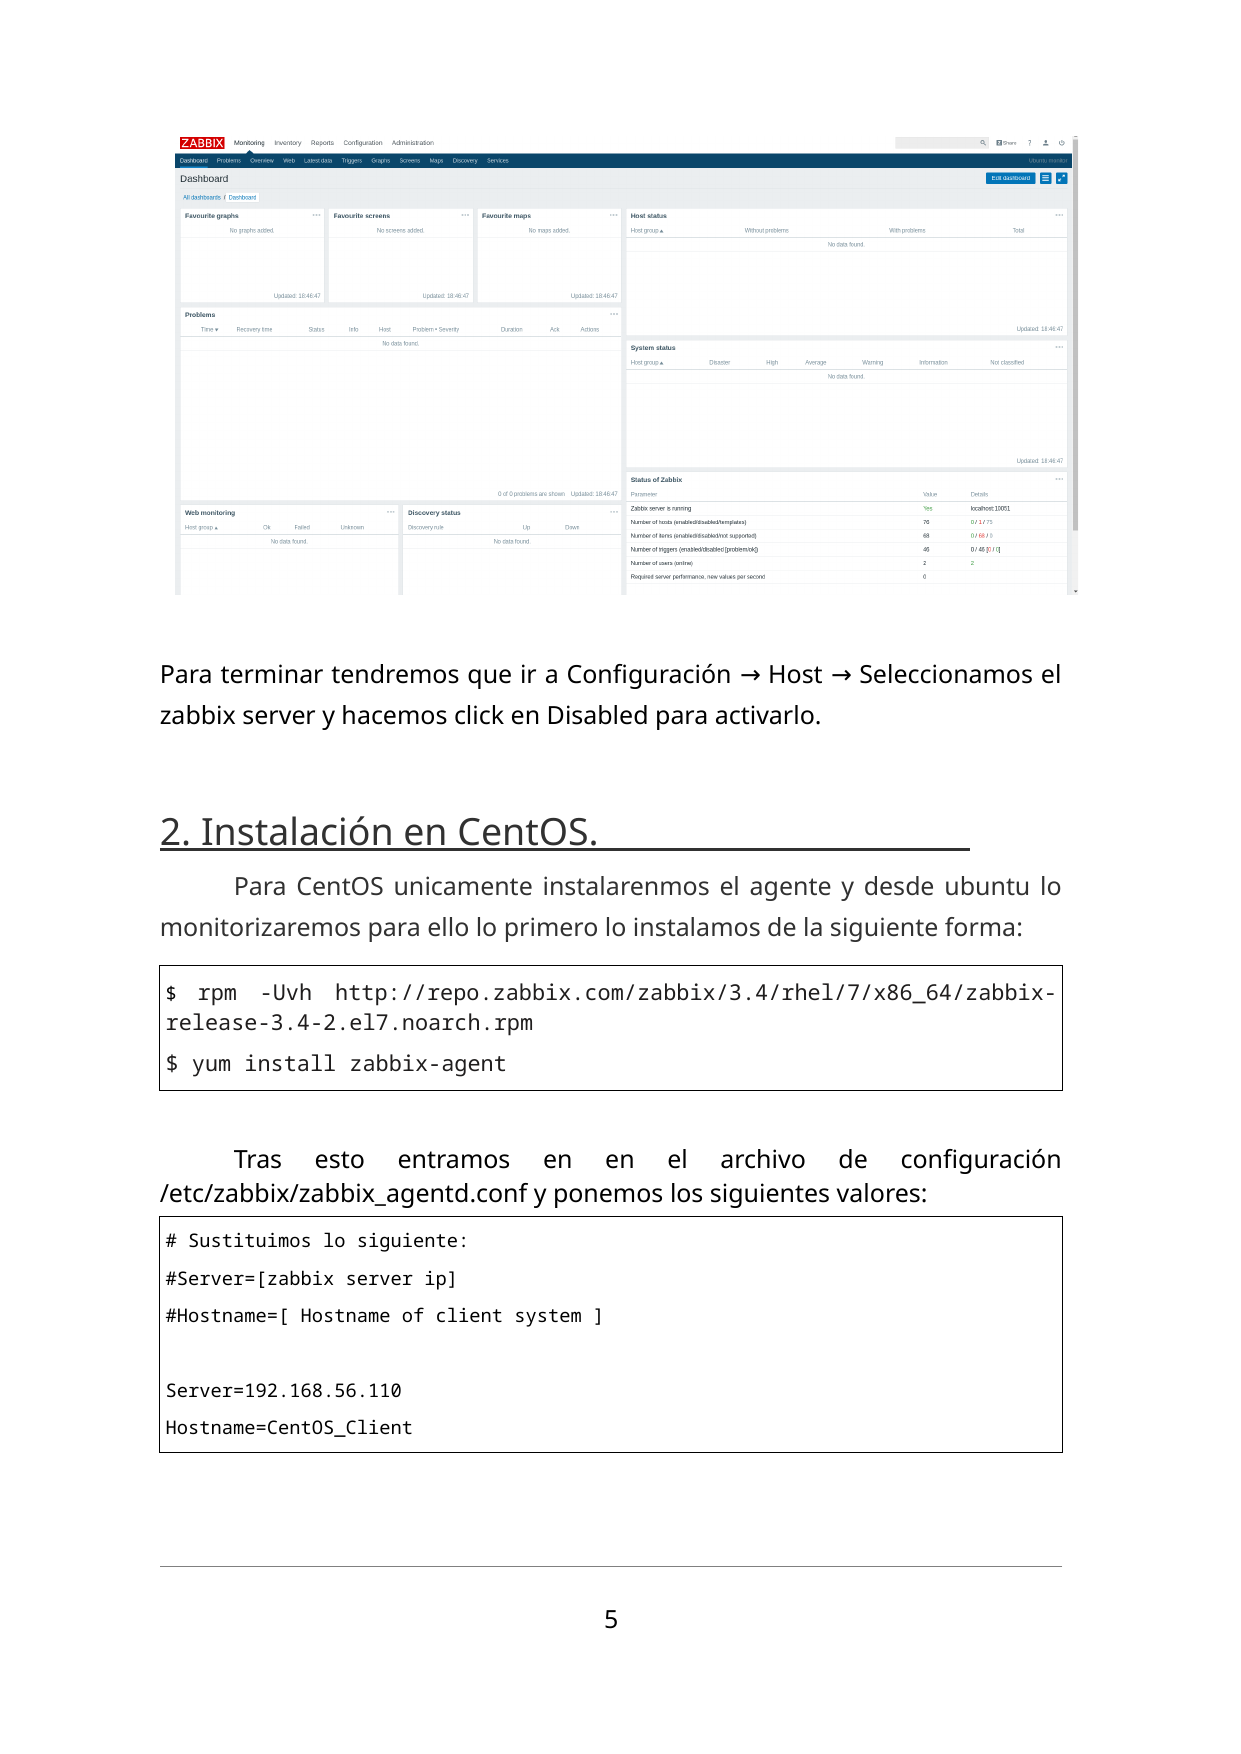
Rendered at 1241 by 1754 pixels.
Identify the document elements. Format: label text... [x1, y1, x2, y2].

subtitle 2. Instalación en CentOS. [159, 805, 1062, 856]
table_header $ rpm -Uvh http://repo.zabbix.com/zabbix/3.4/rhel/7/x86_64/zabbix-release-3.4-2.el7.noarch.rpm $ yum install zabbix-agent [160, 966, 1062, 1090]
text Para terminar tendremos que ir a Configuración → Host → Seleccionamos el zabbix server y hacemos click en Disabled para activarlo. [159, 657, 1062, 732]
text Tras esto entramos en en el archivo de configuración /etc/zabbix/zabbix_agentd.conf y ponemos los siguientes valores: [159, 1142, 1062, 1210]
picture [175, 136, 1079, 595]
text Para CentOS unicamente instalarenmos el agente y desde ubuntu lo monitorizaremos para ello lo primero lo instalamos de la siguiente forma: [159, 869, 1062, 944]
table_header # Sustituimos lo siguiente: #Server=[zabbix server ip] #Hostname=[ Hostname of client system ] Server=192.168.56.110 Hostname=CentOS_Client [160, 1217, 1062, 1452]
